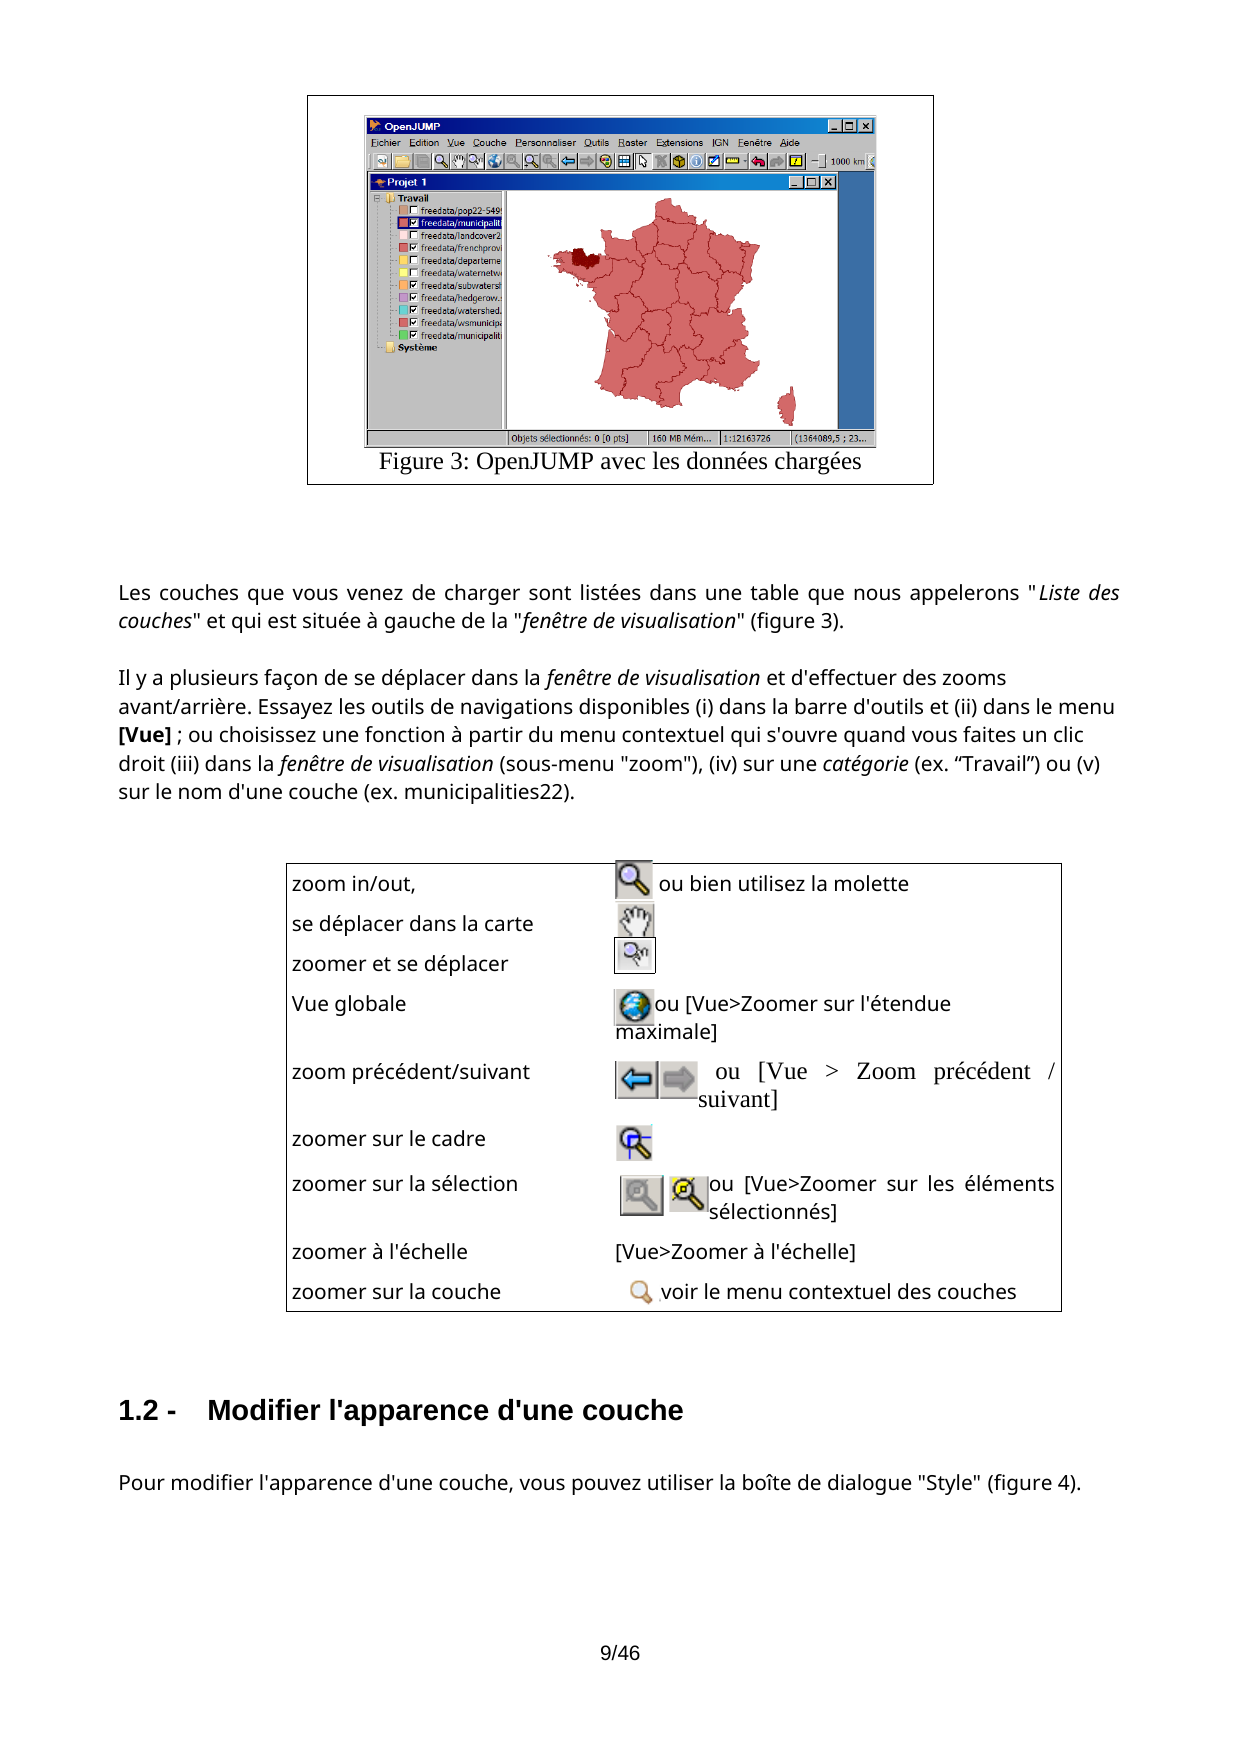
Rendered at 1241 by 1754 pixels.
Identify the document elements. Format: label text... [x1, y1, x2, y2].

table_cell [609, 1118, 1061, 1163]
table_cell [655, 903, 1061, 943]
table_header zoom in/out, [287, 864, 609, 903]
table_cell zoomer sur le cadre [287, 1118, 609, 1163]
picture [620, 1175, 664, 1216]
picture [615, 860, 653, 899]
table_cell [656, 943, 1061, 969]
text Figure 3: OpenJUMP avec les données chargées [316, 128, 924, 475]
table_cell ou [Vue > Zoom précédent / suivant] [609, 1099, 1061, 1118]
subtitle Modifier l'apparence d'une couche [118, 1394, 1122, 1427]
table_cell [Vue>Zoomer à l'échelle] [609, 1231, 1061, 1271]
table_header ou bien utilisez la molette [609, 864, 1061, 903]
table_cell voir le menu contextuel des couches [609, 1271, 1061, 1311]
table_cell zoomer à l'échelle [287, 1231, 609, 1271]
picture [615, 901, 655, 937]
picture [615, 1061, 698, 1099]
table_cell ou [Vue>Zoomer sur les éléments sélectionnés] [609, 1163, 1061, 1231]
table_cell [609, 903, 615, 943]
picture [615, 1124, 653, 1161]
table_cell Vue globale [287, 983, 609, 1051]
table_cell zoomer et se déplacer [287, 943, 609, 983]
table_cell zoom précédent/suivant [287, 1051, 609, 1118]
table_cell [609, 943, 614, 969]
text Les couches que vous venez de charger sont listées dans une table que nous appelerons "Liste des couches" et qui est située à gauche de la "fenêtre de visualisation" (figure 3). [118, 578, 1122, 635]
table_cell se déplacer dans la carte [287, 903, 609, 943]
table_cell ou [Vue > Zoom précédent / suivant] [609, 1051, 1061, 1098]
table_cell zoomer sur la couche [287, 1271, 609, 1311]
table_cell or ou [Vue>Zoomer sur l'étendue maximale] [609, 983, 1061, 1051]
picture [364, 115, 877, 448]
picture [613, 989, 655, 1026]
picture [668, 1175, 709, 1212]
table_cell zoomer sur la sélection [287, 1163, 609, 1231]
picture [617, 940, 652, 970]
text Il y a plusieurs façon de se déplacer dans la fenêtre de visualisation et d'effectuer des zooms avant/arrière. Essayez les outils de navigations disponibles (i) dans la barre d'outils et (ii) dans le menu [Vue] ; ou choisissez une fonction à partir du menu contextuel qui s'ouvre quand vous faites un clic droit (iii) dans la fenêtre de visualisation (sous-menu "zoom"), (iv) sur une catégorie (ex. “Travail”) ou (v) sur le nom d'une couche (ex. municipalities22). [118, 663, 1122, 806]
text Pour modifier l'apparence d'une couche, vous pouvez utiliser la boîte de dialogue "Style" (figure 4). [118, 1468, 1122, 1496]
picture [622, 1278, 661, 1306]
table_cell [609, 970, 1061, 983]
